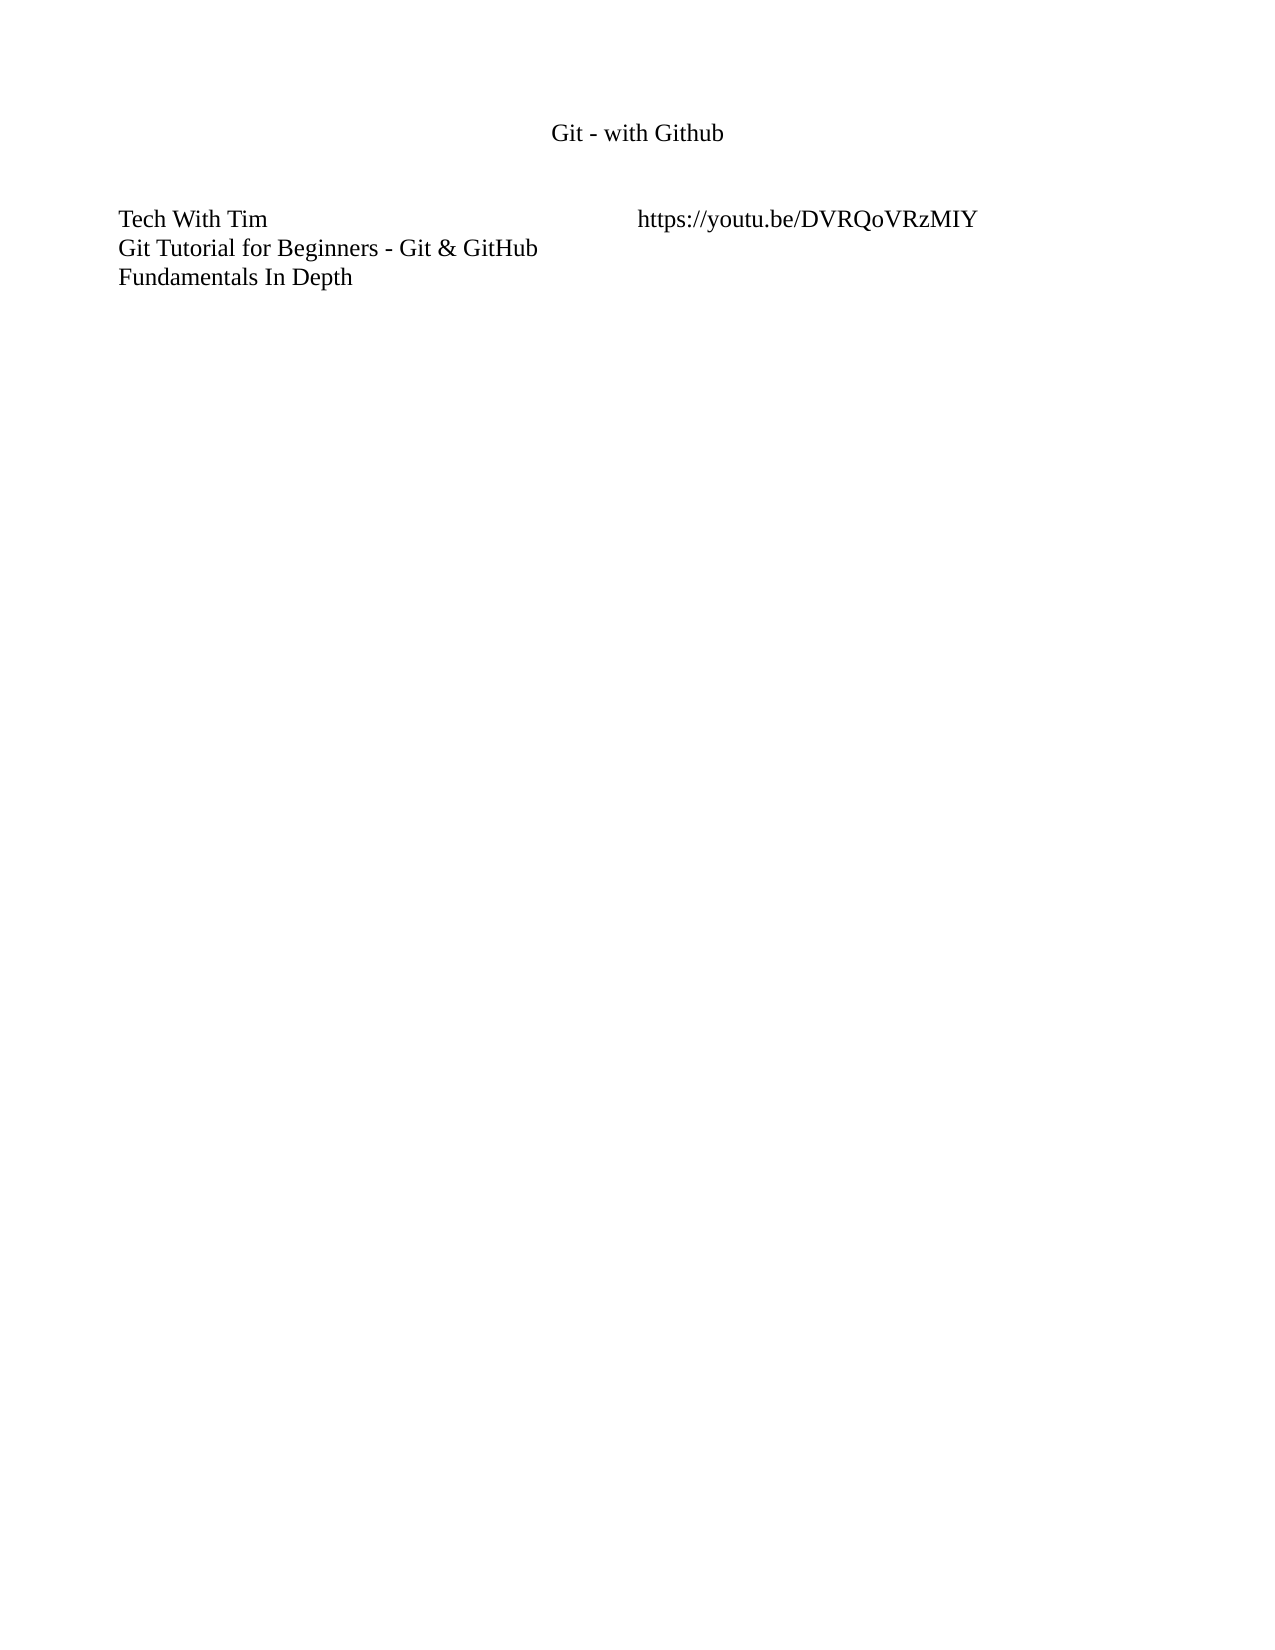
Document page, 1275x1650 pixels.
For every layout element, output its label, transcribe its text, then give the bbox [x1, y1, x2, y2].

table_cell [638, 1239, 1157, 1268]
table_cell [118, 1383, 637, 1412]
table_cell [638, 1038, 1157, 1067]
table_cell [638, 1153, 1157, 1182]
table_cell [638, 636, 1157, 664]
table_cell [638, 693, 1157, 722]
table_cell [638, 923, 1157, 952]
table_cell [118, 1326, 637, 1354]
table_cell Tech With Tim Git Tutorial for Beginners - Git & GitHub Fundamentals In Depth [118, 204, 637, 291]
table_cell [638, 866, 1157, 894]
table_cell [638, 808, 1157, 837]
table_cell [638, 492, 1157, 521]
table_cell [118, 952, 637, 981]
table_cell [638, 894, 1157, 923]
table_cell [118, 722, 637, 751]
table_cell [118, 377, 637, 406]
table_cell [638, 1268, 1157, 1297]
table_cell [638, 578, 1157, 607]
table_cell [638, 1124, 1157, 1153]
table_cell [118, 1153, 637, 1182]
table_cell [118, 1441, 637, 1469]
table_cell [118, 1498, 637, 1527]
table_header [118, 176, 637, 204]
table_cell [638, 607, 1157, 636]
table_cell [118, 521, 637, 549]
table_cell [638, 1326, 1157, 1354]
table_cell [118, 549, 637, 578]
table_cell [118, 779, 637, 808]
table_cell [118, 837, 637, 866]
table_cell [638, 377, 1157, 406]
table_cell [118, 348, 637, 377]
table_cell [118, 406, 637, 434]
table_cell [638, 751, 1157, 779]
table_cell [638, 837, 1157, 866]
table_cell [118, 1268, 637, 1297]
table_cell [638, 406, 1157, 434]
table_cell [118, 693, 637, 722]
table_cell [638, 1182, 1157, 1211]
table_cell [118, 894, 637, 923]
table_cell [638, 1441, 1157, 1469]
table_cell [638, 1383, 1157, 1412]
table_cell [118, 291, 637, 319]
table_cell [638, 722, 1157, 751]
table_cell [118, 319, 637, 348]
table_cell [118, 434, 637, 463]
table_cell [638, 1067, 1157, 1096]
table_cell [118, 664, 637, 693]
table_cell [638, 1469, 1157, 1498]
text Git - with Github [118, 118, 1157, 147]
table_cell [118, 1354, 637, 1383]
table_cell [638, 1211, 1157, 1239]
table_cell [118, 463, 637, 492]
table_cell [118, 492, 637, 521]
table_cell [638, 319, 1157, 348]
table_cell [118, 1182, 637, 1211]
table_cell [638, 981, 1157, 1009]
table_cell [118, 981, 637, 1009]
table_cell [118, 1239, 637, 1268]
table_cell [638, 1009, 1157, 1038]
table_cell [638, 1498, 1157, 1527]
table_cell [118, 1211, 637, 1239]
table_cell [638, 1096, 1157, 1124]
table_cell [118, 607, 637, 636]
table_cell [638, 549, 1157, 578]
table_cell [118, 1067, 637, 1096]
table_cell [638, 1297, 1157, 1326]
table_header [638, 176, 1157, 204]
table_cell [638, 434, 1157, 463]
table_cell [638, 664, 1157, 693]
table_cell [638, 1412, 1157, 1441]
table_cell [118, 578, 637, 607]
table_cell https://youtu.be/DVRQoVRzMIY [638, 204, 1157, 291]
table_cell [118, 1009, 637, 1038]
table_cell [638, 348, 1157, 377]
table_cell [638, 779, 1157, 808]
table_cell [118, 751, 637, 779]
table_cell [118, 923, 637, 952]
table_cell [118, 636, 637, 664]
table_cell [118, 866, 637, 894]
table_cell [638, 463, 1157, 492]
table_cell [118, 1124, 637, 1153]
table_cell [118, 1412, 637, 1441]
table_cell [638, 952, 1157, 981]
table_cell [638, 521, 1157, 549]
table_cell [638, 291, 1157, 319]
table_cell [118, 808, 637, 837]
table_cell [118, 1297, 637, 1326]
table_cell [118, 1038, 637, 1067]
table_cell [118, 1096, 637, 1124]
table_cell [118, 1469, 637, 1498]
table_cell [638, 1354, 1157, 1383]
